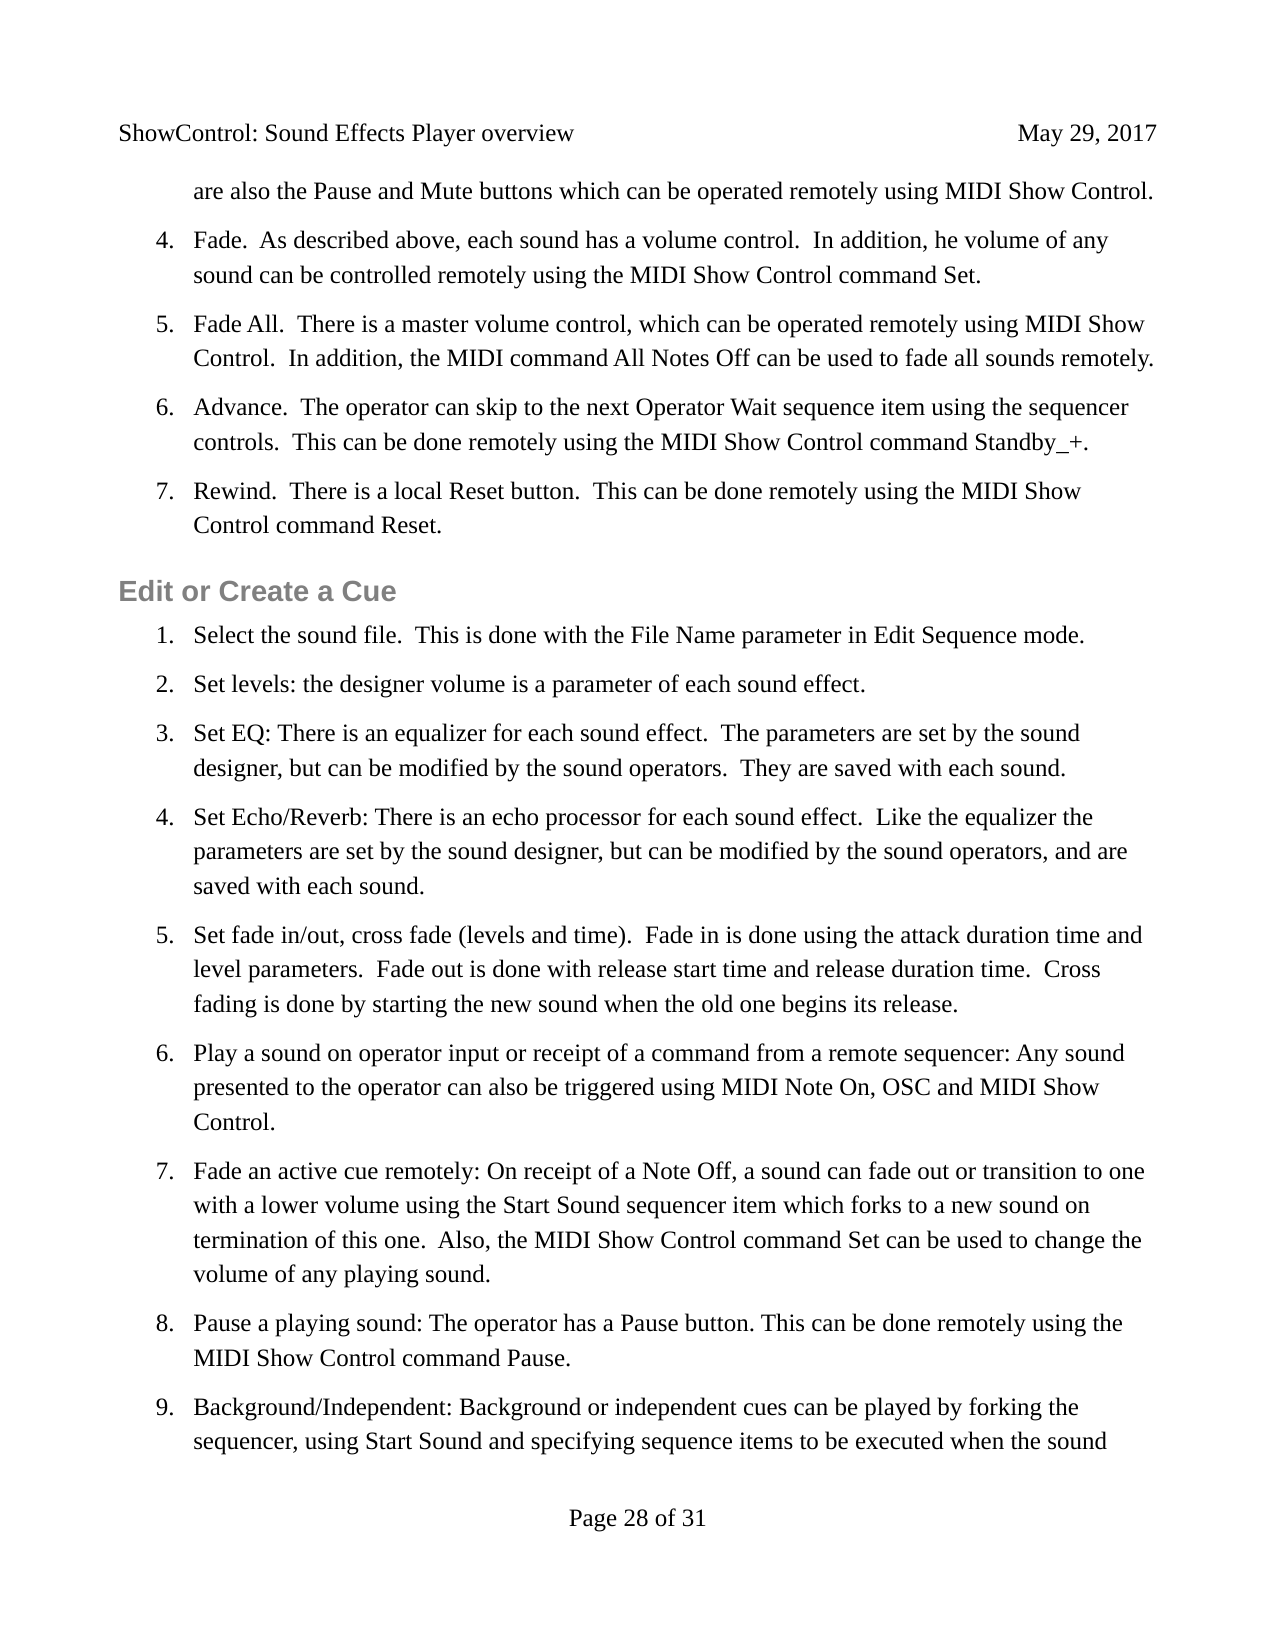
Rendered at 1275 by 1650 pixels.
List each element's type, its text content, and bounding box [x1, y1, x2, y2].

list Fade. As described above, each sound has a volume control. In addition, he volume of any sound can be controlled remotely using the MIDI Show Control command Set. [156, 225, 1157, 289]
list Set EQ: There is an equalizer for each sound effect. The parameters are set by the sound designer, but can be modified by the sound operators. They are saved with each sound. [156, 718, 1157, 782]
list Advance. The operator can skip to the next Operator Wait sequence item using the sequencer controls. This can be done remotely using the MIDI Show Control command Standby_+. [156, 392, 1157, 456]
list Fade All. There is a master volume control, which can be operated remotely using MIDI Show Control. In addition, the MIDI command All Notes Off can be used to fade all sounds remotely. [156, 309, 1157, 372]
list Fade an active cue remotely: On receipt of a Note Off, a sound can fade out or transition to one with a lower volume using the Start Sound sequencer item which forks to a new sound on termination of this one. Also, the MIDI Show Control command Set can be used to change the volume of any playing sound. [156, 1156, 1157, 1288]
list Play a sound on operator input or receipt of a command from a remote sequencer: Any sound presented to the operator can also be triggered using MIDI Note On, OSC and MIDI Show Control. [156, 1038, 1157, 1136]
subtitle Edit or Create a Cue [118, 574, 1157, 608]
list Pause a playing sound: The operator has a Pause button. This can be done remotely using the MIDI Show Control command Pause. [156, 1308, 1157, 1372]
list Select the sound file. This is done with the File Name parameter in Edit Sequence mode. [156, 620, 1157, 649]
list Rewind. There is a local Reset button. This can be done remotely using the MIDI Show Control command Reset. [156, 476, 1157, 539]
list Set Echo/Reverb: There is an echo processor for each sound effect. Like the equalizer the parameters are set by the sound designer, but can be modified by the sound operators, and are saved with each sound. [156, 802, 1157, 899]
list Background/Independent: Background or independent cues can be played by forking the sequencer, using Start Sound and specifying sequence items to be executed when the sound [156, 1392, 1157, 1455]
list Set levels: the designer volume is a parameter of each sound effect. [156, 669, 1157, 698]
list are also the Pause and Mute buttons which can be operated remotely using MIDI Show Control. [156, 176, 1157, 205]
list Set fade in/out, cross fade (levels and time). Fade in is done using the attack duration time and level parameters. Fade out is done with release start time and release duration time. Cross fading is done by starting the new sound when the old one begins its release. [156, 920, 1157, 1018]
